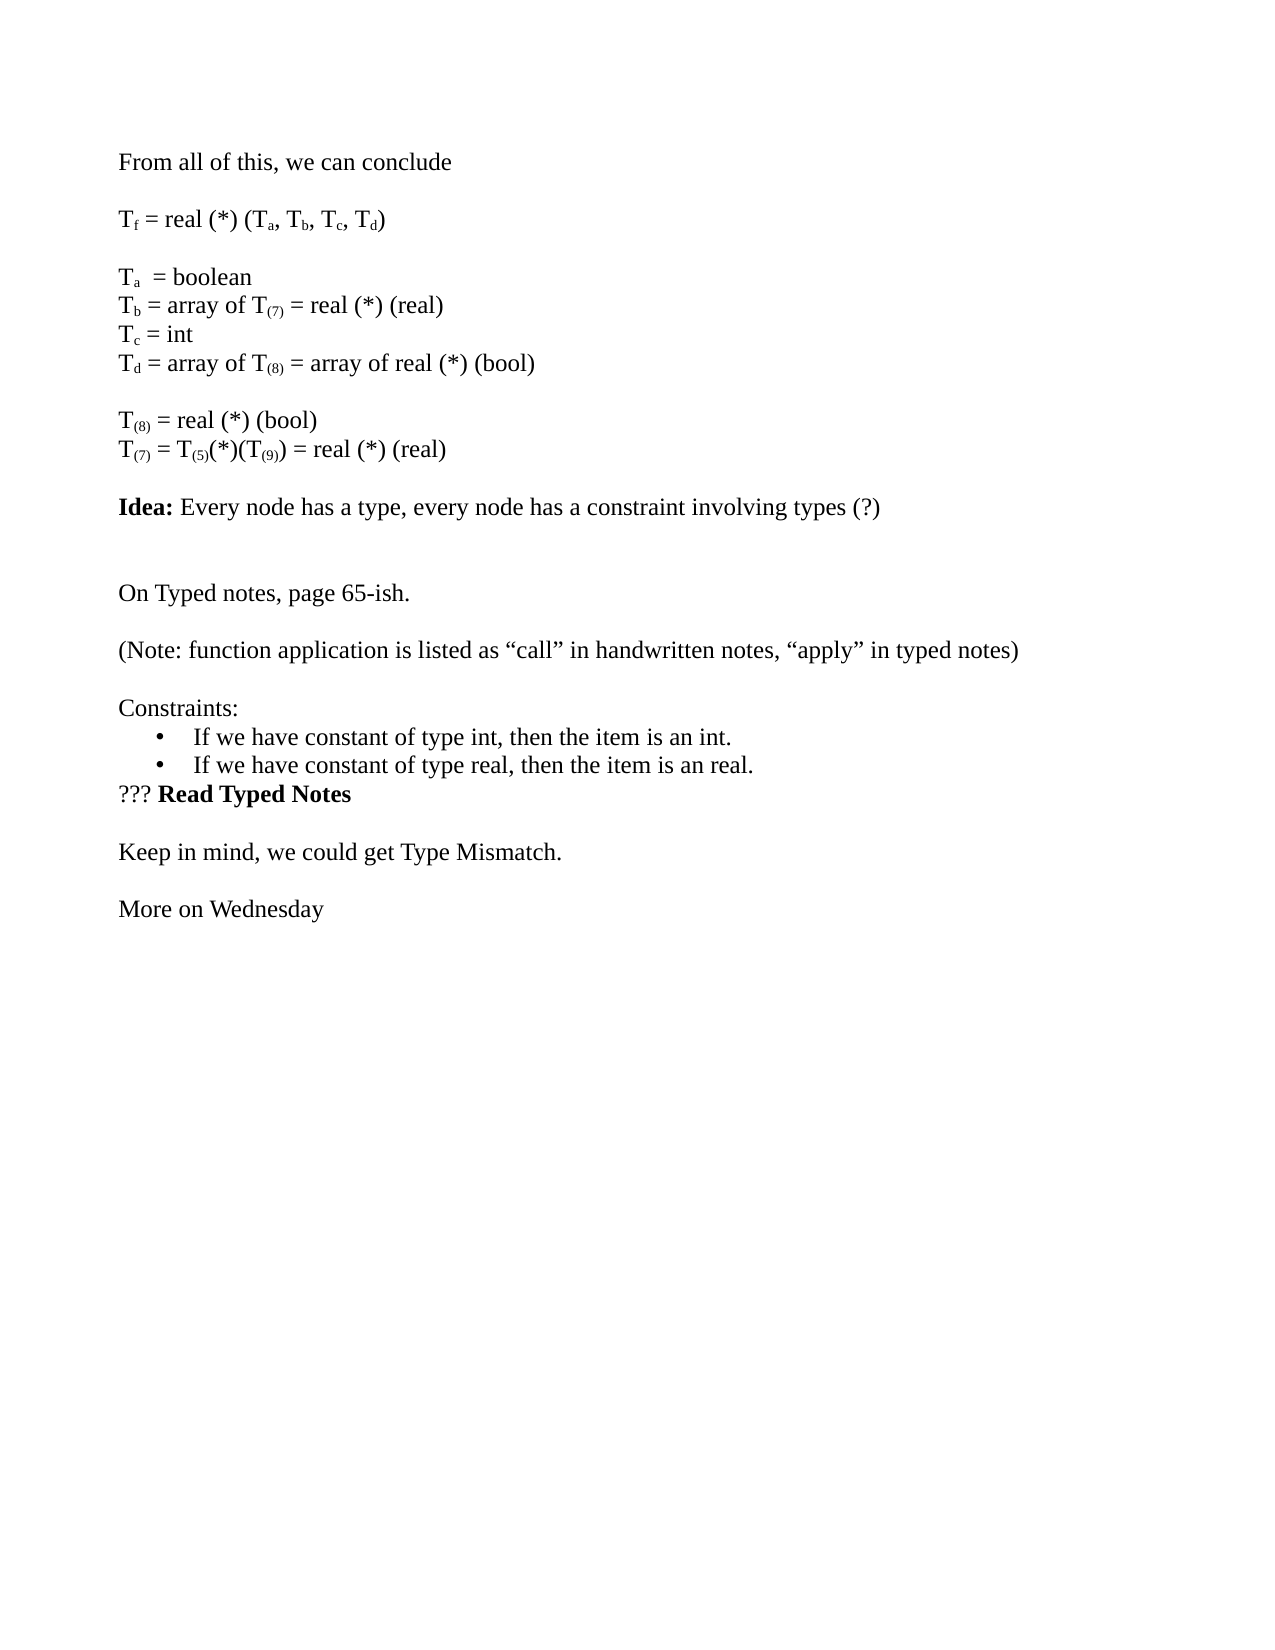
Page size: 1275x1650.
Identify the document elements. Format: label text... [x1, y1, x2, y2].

text ??? Read Typed Notes [118, 779, 1157, 808]
text Td = array of T(8) = array of real (*) (bool) [118, 348, 1157, 377]
text Ta = boolean [118, 262, 1157, 291]
text T(7) = T(5)(*)(T(9)) = real (*) (real) [118, 434, 1157, 463]
text On Typed notes, page 65-ish. [118, 578, 1157, 607]
text (Note: function application is listed as “call” in handwritten notes, “apply” in typed notes) [118, 636, 1157, 664]
text Idea: Every node has a type, every node has a constraint involving types (?) [118, 492, 1157, 521]
text Constraints: [118, 693, 1157, 722]
text More on Wednesday [118, 894, 1157, 923]
text T(8) = real (*) (bool) [118, 406, 1157, 434]
text Tf = real (*) (Ta, Tb, Tc, Td) [118, 204, 1157, 233]
list If we have constant of type real, then the item is an real. [156, 751, 1157, 779]
text Keep in mind, we could get Type Mismatch. [118, 837, 1157, 866]
text Tb = array of T(7) = real (*) (real) [118, 291, 1157, 319]
text Tc = int [118, 319, 1157, 348]
list If we have constant of type int, then the item is an int. [156, 722, 1157, 751]
text From all of this, we can conclude [118, 147, 1157, 176]
